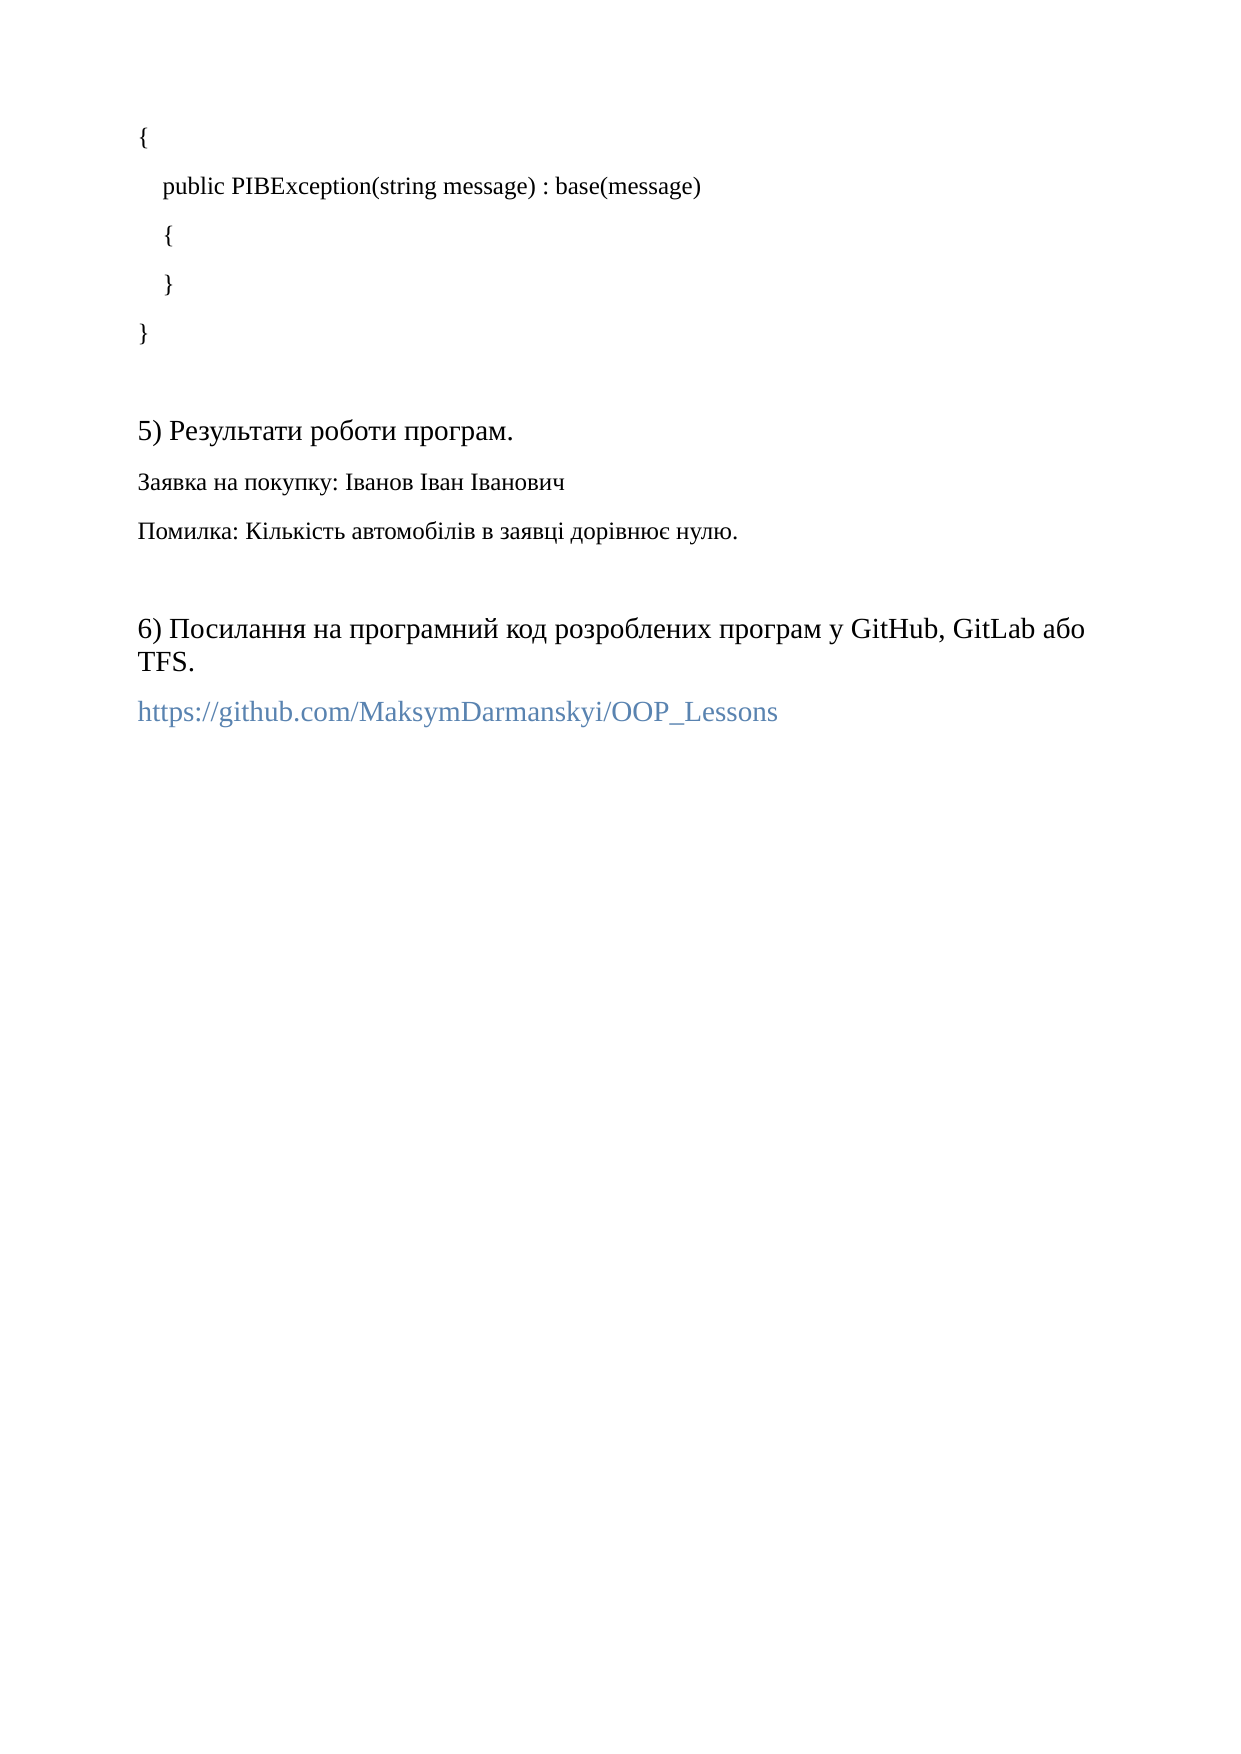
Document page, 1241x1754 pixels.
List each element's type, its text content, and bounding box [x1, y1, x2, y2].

text } [137, 266, 1112, 298]
text https://github.com/MaksymDarmanskyi/OOP_Lessons [137, 694, 1112, 728]
text } [137, 315, 1112, 347]
text public PIBException(string message) : base(message) [137, 167, 1112, 200]
text Заявка на покупку: Іванов Іван Іванович [137, 463, 1112, 496]
text 6) Посилання на програмний код розроблених програм у GitHub, GitLab або TFS. [137, 611, 1112, 678]
text Помилка: Кількість автомобілів в заявці дорівнює нулю. [137, 512, 1112, 545]
text { [137, 216, 1112, 249]
text { [137, 118, 1112, 151]
text 5) Результати роботи програм. [137, 413, 1112, 447]
